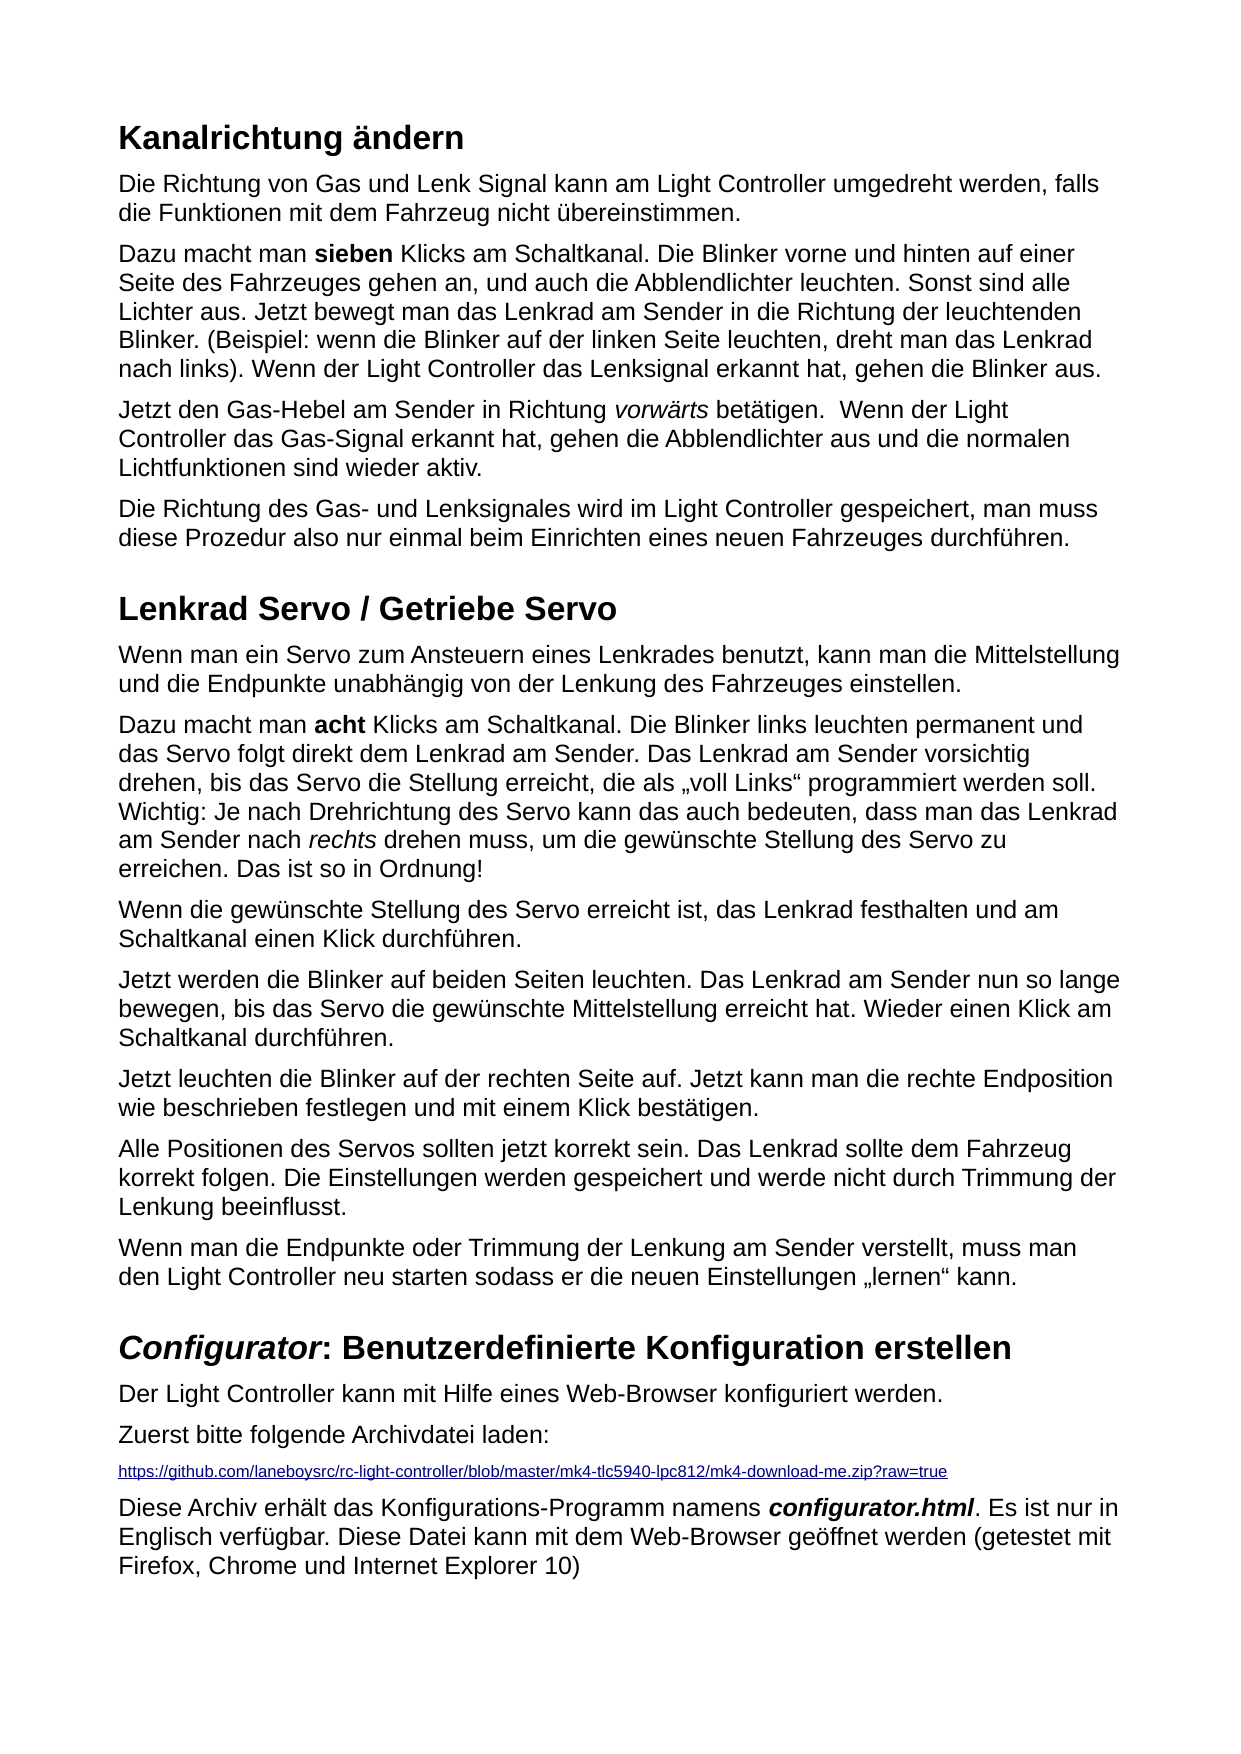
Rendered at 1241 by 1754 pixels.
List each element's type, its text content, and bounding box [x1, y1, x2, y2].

text Wenn man ein Servo zum Ansteuern eines Lenkrades benutzt, kann man die Mittelstellung und die Endpunkte unabhängig von der Lenkung des Fahrzeuges einstellen. [118, 640, 1122, 698]
text Zuerst bitte folgende Archivdatei laden: [118, 1420, 1122, 1449]
text Jetzt leuchten die Blinker auf der rechten Seite auf. Jetzt kann man die rechte Endposition wie beschrieben festlegen und mit einem Klick bestätigen. [118, 1064, 1122, 1122]
text https://github.com/laneboysrc/rc-light-controller/blob/master/mk4-tlc5940-lpc812/mk4-download-me.zip?raw=true [118, 1462, 1122, 1481]
text Dazu macht man sieben Klicks am Schaltkanal. Die Blinker vorne und hinten auf einer Seite des Fahrzeuges gehen an, und auch die Abblendlichter leuchten. Sonst sind alle Lichter aus. Jetzt bewegt man das Lenkrad am Sender in die Richtung der leuchtenden Blinker. (Beispiel: wenn die Blinker auf der linken Seite leuchten, dreht man das Lenkrad nach links). Wenn der Light Controller das Lenksignal erkannt hat, gehen die Blinker aus. [118, 239, 1122, 383]
text Alle Positionen des Servos sollten jetzt korrekt sein. Das Lenkrad sollte dem Fahrzeug korrekt folgen. Die Einstellungen werden gespeichert und werde nicht durch Trimmung der Lenkung beeinflusst. [118, 1134, 1122, 1220]
text Jetzt werden die Blinker auf beiden Seiten leuchten. Das Lenkrad am Sender nun so lange bewegen, bis das Servo die gewünschte Mittelstellung erreicht hat. Wieder einen Klick am Schaltkanal durchführen. [118, 965, 1122, 1052]
subtitle Kanalrichtung ändern [118, 118, 1122, 157]
text Die Richtung von Gas und Lenk Signal kann am Light Controller umgedreht werden, falls die Funktionen mit dem Fahrzeug nicht übereinstimmen. [118, 169, 1122, 227]
text Diese Archiv erhält das Konfigurations-Programm namens configurator.html. Es ist nur in Englisch verfügbar. Diese Datei kann mit dem Web-Browser geöffnet werden (getestet mit Firefox, Chrome und Internet Explorer 10) [118, 1493, 1122, 1579]
subtitle Configurator: Benutzerdefinierte Konfiguration erstellen [118, 1328, 1122, 1367]
text Der Light Controller kann mit Hilfe eines Web-Browser konfiguriert werden. [118, 1379, 1122, 1408]
subtitle Lenkrad Servo / Getriebe Servo [118, 589, 1122, 628]
text Jetzt den Gas-Hebel am Sender in Richtung vorwärts betätigen. Wenn der Light Controller das Gas-Signal erkannt hat, gehen die Abblendlichter aus und die normalen Lichtfunktionen sind wieder aktiv. [118, 396, 1122, 482]
text Wenn die gewünschte Stellung des Servo erreicht ist, das Lenkrad festhalten und am Schaltkanal einen Klick durchführen. [118, 895, 1122, 953]
text Wenn man die Endpunkte oder Trimmung der Lenkung am Sender verstellt, muss man den Light Controller neu starten sodass er die neuen Einstellungen „lernen“ kann. [118, 1233, 1122, 1290]
text Die Richtung des Gas- und Lenksignales wird im Light Controller gespeichert, man muss diese Prozedur also nur einmal beim Einrichten eines neuen Fahrzeuges durchführen. [118, 494, 1122, 552]
text Dazu macht man acht Klicks am Schaltkanal. Die Blinker links leuchten permanent und das Servo folgt direkt dem Lenkrad am Sender. Das Lenkrad am Sender vorsichtig drehen, bis das Servo die Stellung erreicht, die als „voll Links“ programmiert werden soll. Wichtig: Je nach Drehrichtung des Servo kann das auch bedeuten, dass man das Lenkrad am Sender nach rechts drehen muss, um die gewünschte Stellung des Servo zu erreichen. Das ist so in Ordnung! [118, 710, 1122, 883]
